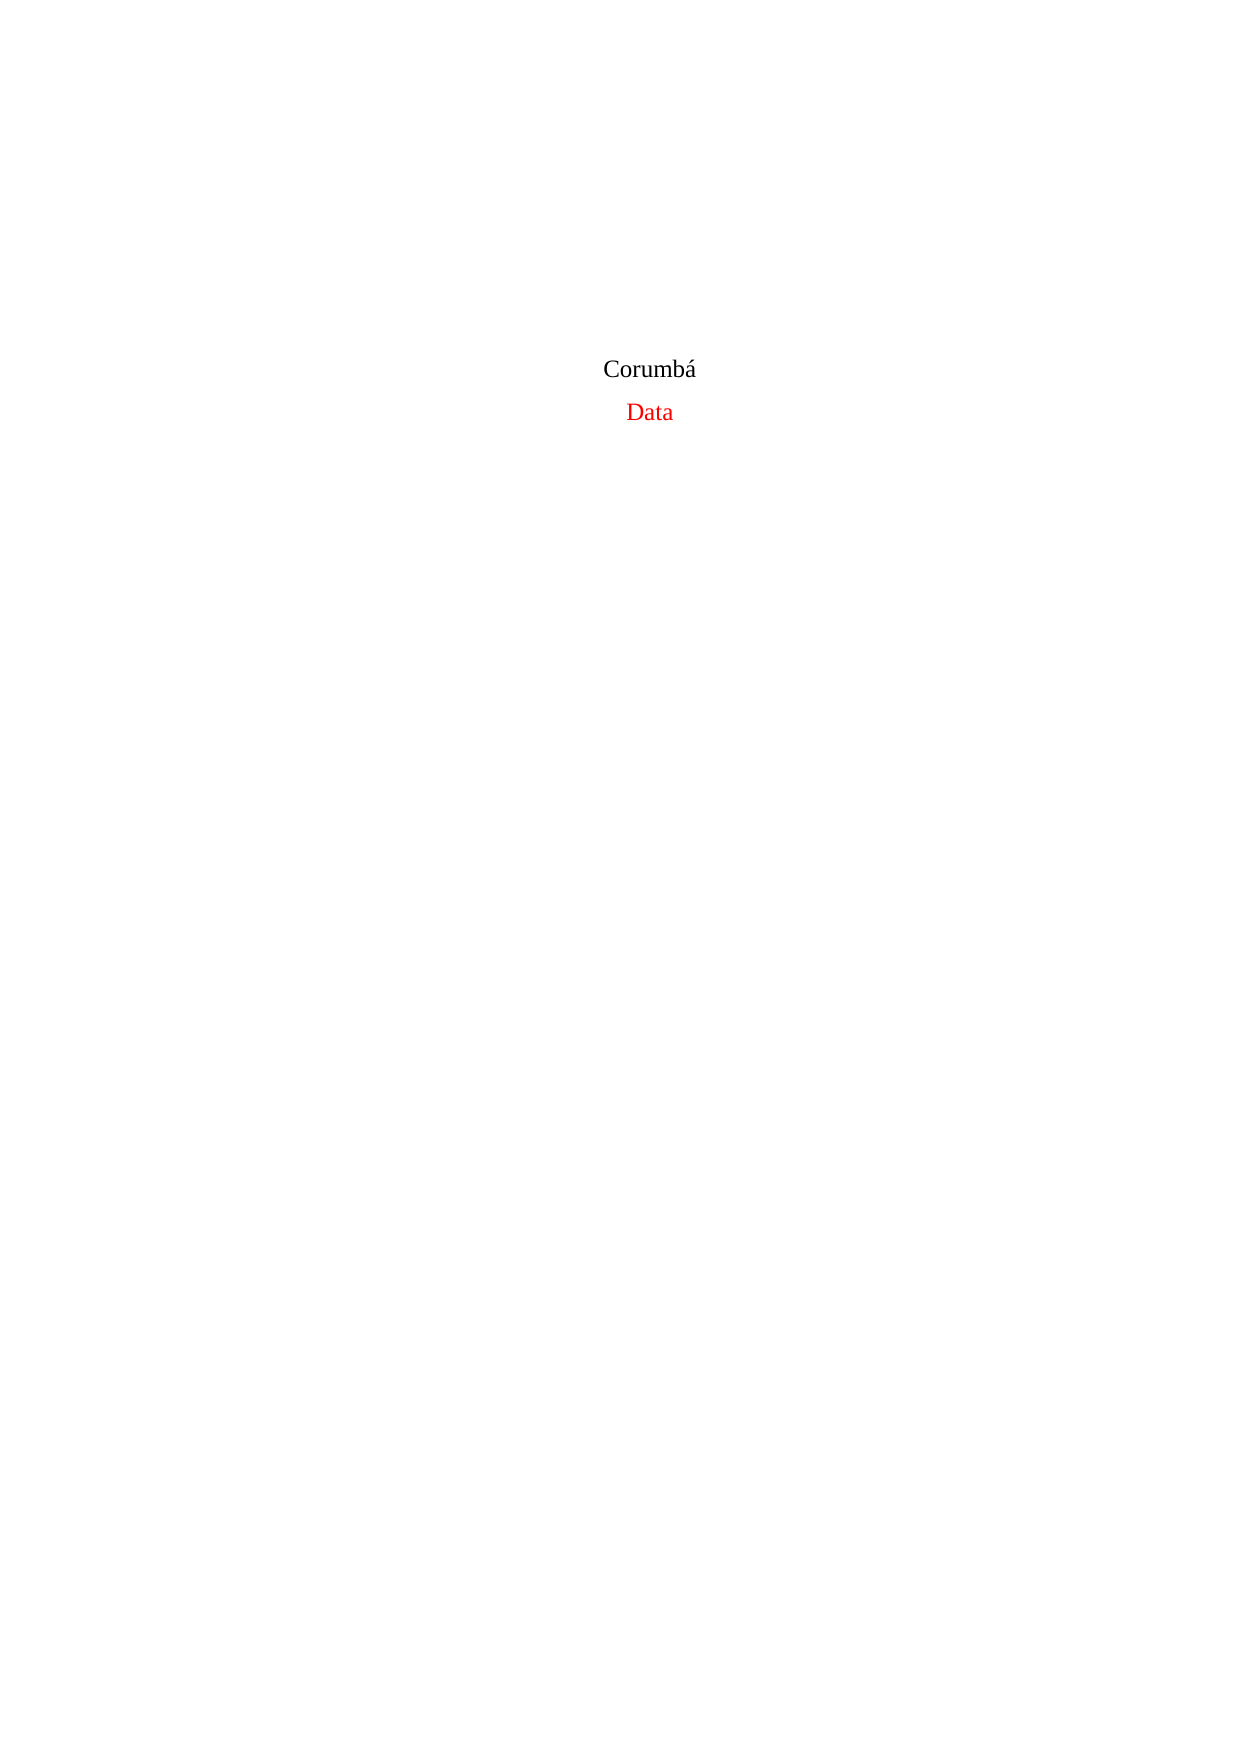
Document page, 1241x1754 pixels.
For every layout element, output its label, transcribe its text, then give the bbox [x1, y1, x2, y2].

text Data [177, 397, 1122, 426]
text Corumbá [177, 354, 1122, 383]
